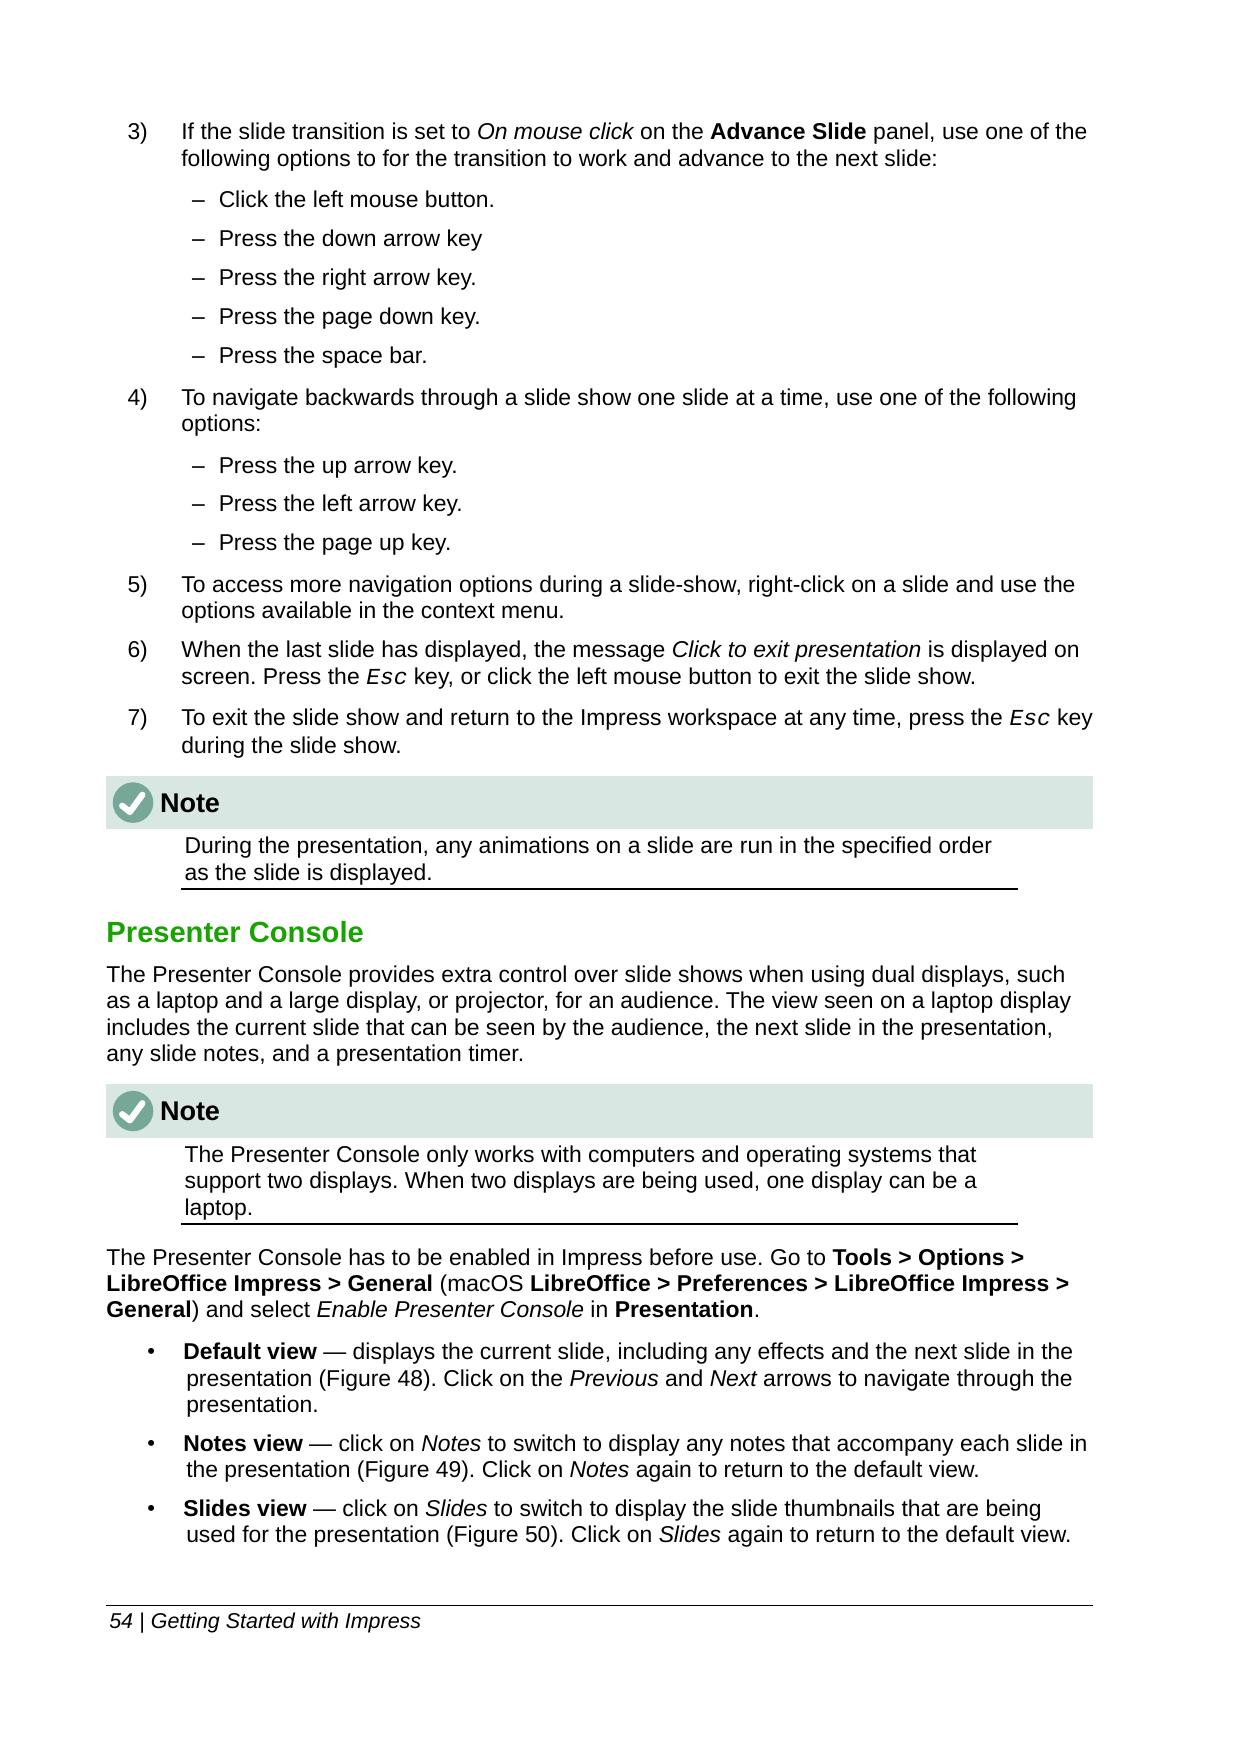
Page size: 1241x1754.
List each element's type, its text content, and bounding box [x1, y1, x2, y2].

list When the last slide has displayed, the message Click to exit presentation is displayed on screen. Press the Esc key, or click the left mouse button to exit the slide show. [148, 636, 1093, 691]
subtitle Presenter Console [106, 915, 1093, 949]
list Press the up arrow key. [189, 449, 1093, 478]
list Press the page up key. [189, 526, 1093, 558]
list If the slide transition is set to On mouse click on the Advance Slide panel, use one of the following options to for the transition to work and advance to the next slide: [148, 118, 1093, 171]
list To exit the slide show and return to the Impress workspace at any time, press the Esc key during the slide show. [148, 703, 1093, 758]
list Click the left mouse button. [189, 183, 1093, 213]
list Press the down arrow key [189, 222, 1093, 251]
list Press the page down key. [189, 300, 1093, 329]
text During the presentation, any animations on a slide are run in the specified order as the slide is displayed. [181, 829, 1018, 888]
list Press the space bar. [189, 339, 1093, 371]
text The Presenter Console only works with computers and operating systems that support two displays. When two displays are being used, one display can be a laptop. [181, 1138, 1018, 1223]
list Press the right arrow key. [189, 261, 1093, 290]
text The Presenter Console has to be enabled in Impress before use. Go to Tools > Options > LibreOffice Impress > General (macOS LibreOffice > Preferences > LibreOffice Impress > General) and select Enable Presenter Console in Presentation. [106, 1244, 1093, 1323]
list Press the left arrow key. [189, 487, 1093, 517]
list Default view — displays the current slide, including any effects and the next slide in the presentation (Figure 48). Click on the Previous and Next arrows to navigate through the presentation. [144, 1335, 1093, 1417]
list Slides view — click on Slides to switch to display the slide thumbnails that are being used for the presentation (Figure 50). Click on Slides again to return to the default view. [144, 1492, 1093, 1551]
list To navigate backwards through a slide show one slide at a time, use one of the following options: [148, 383, 1093, 436]
subtitle Note [106, 776, 1093, 829]
text The Presenter Console provides extra control over slide shows when using dual displays, such as a laptop and a large display, or projector, for an audience. The view seen on a laptop display includes the current slide that can be seen by the audience, the next slide in the presentation, any slide notes, and a presentation timer. [106, 961, 1093, 1067]
subtitle Note [106, 1084, 1093, 1138]
list Notes view — click on Notes to switch to display any notes that accompany each slide in the presentation (Figure 49). Click on Notes again to return to the default view. [144, 1427, 1093, 1482]
list To access more navigation options during a slide-show, right-click on a slide and use the options available in the context menu. [148, 571, 1093, 624]
